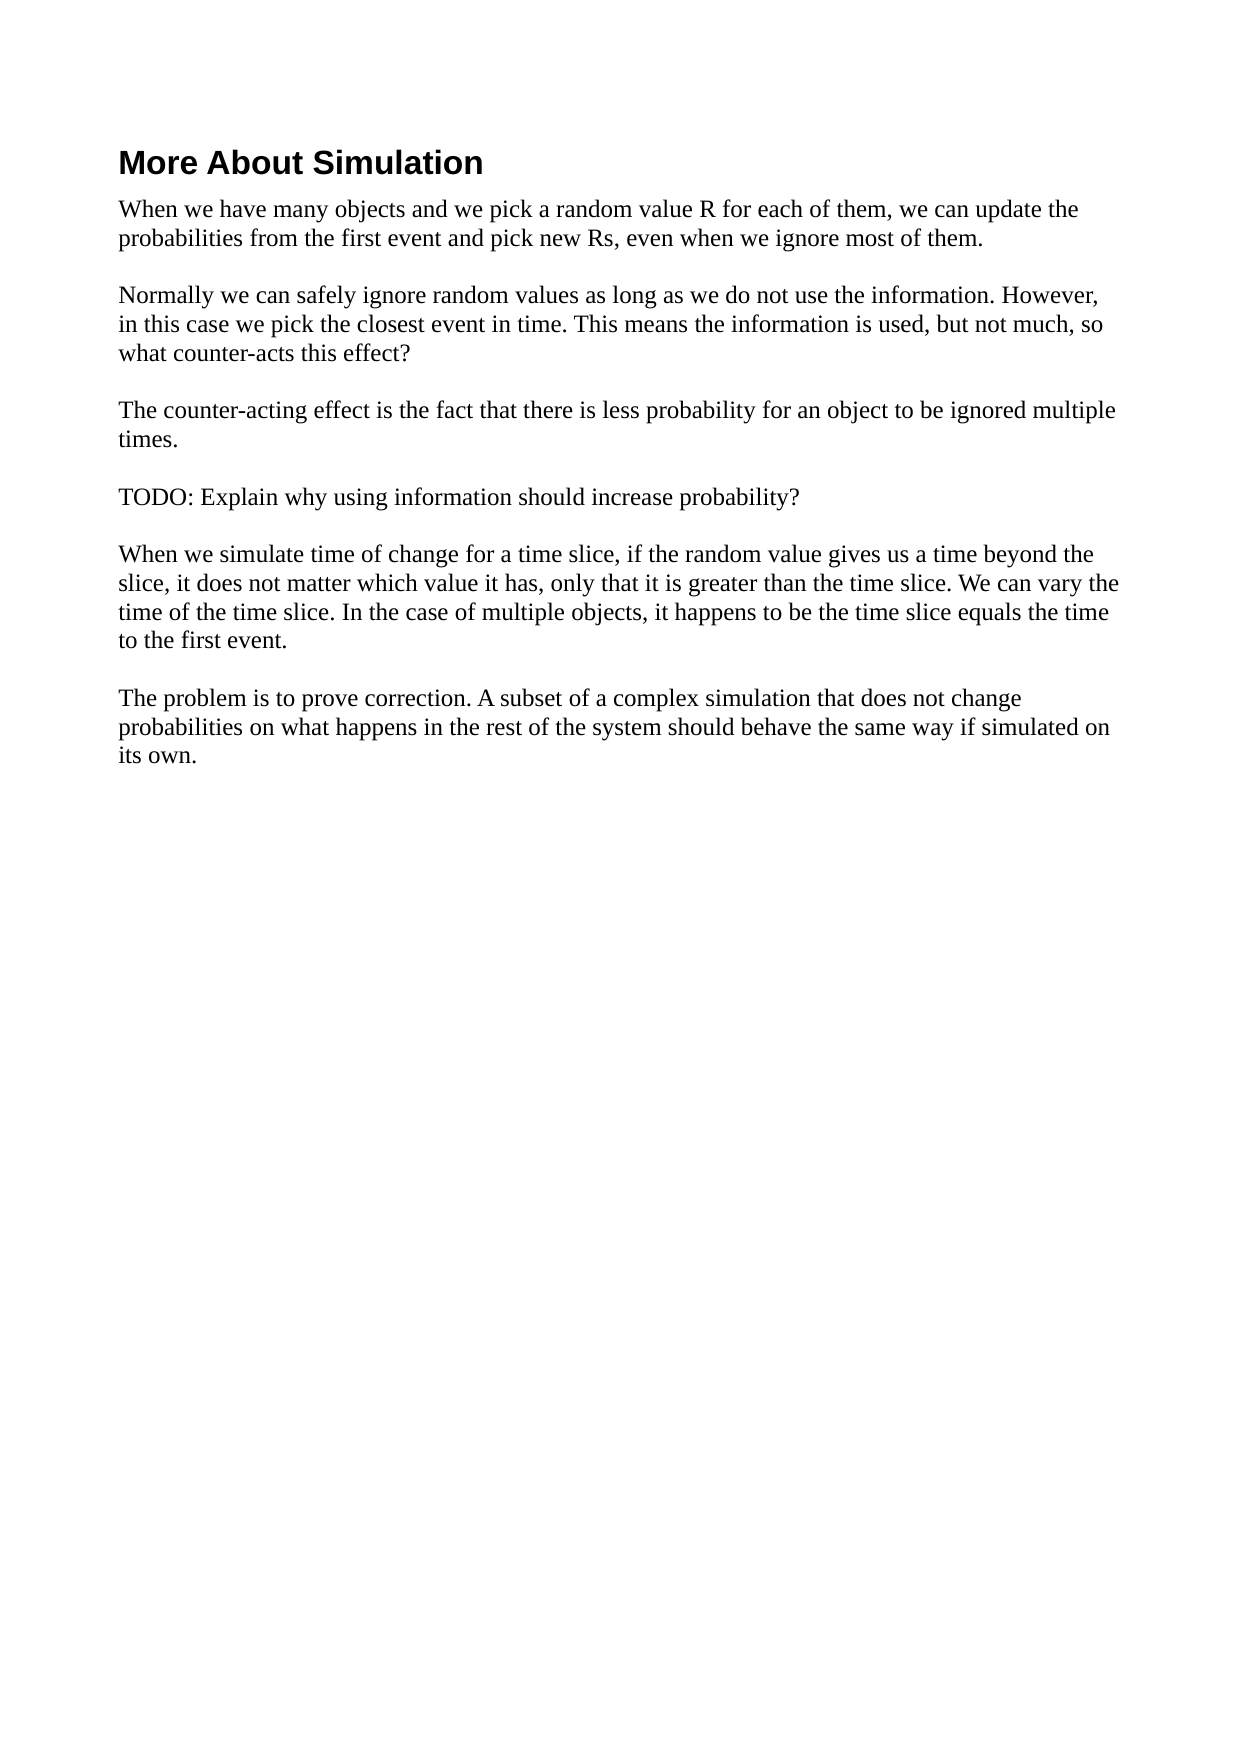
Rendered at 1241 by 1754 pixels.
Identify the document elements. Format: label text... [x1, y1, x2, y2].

subtitle More About Simulation [118, 143, 1122, 182]
text The counter-acting effect is the fact that there is less probability for an object to be ignored multiple times. [118, 396, 1122, 453]
text Normally we can safely ignore random values as long as we do not use the information. However, in this case we pick the closest event in time. This means the information is used, but not much, so what counter-acts this effect? [118, 281, 1122, 367]
text When we have many objects and we pick a random value R for each of them, we can update the probabilities from the first event and pick new Rs, even when we ignore most of them. [118, 194, 1122, 252]
text TODO: Explain why using information should increase probability? [118, 482, 1122, 511]
text When we simulate time of change for a time slice, if the random value gives us a time beyond the slice, it does not matter which value it has, only that it is greater than the time slice. We can vary the time of the time slice. In the case of multiple objects, it happens to be the time slice equals the time to the first event. [118, 539, 1122, 654]
text The problem is to prove correction. A subset of a complex simulation that does not change probabilities on what happens in the rest of the system should behave the same way if simulated on its own. [118, 683, 1122, 769]
